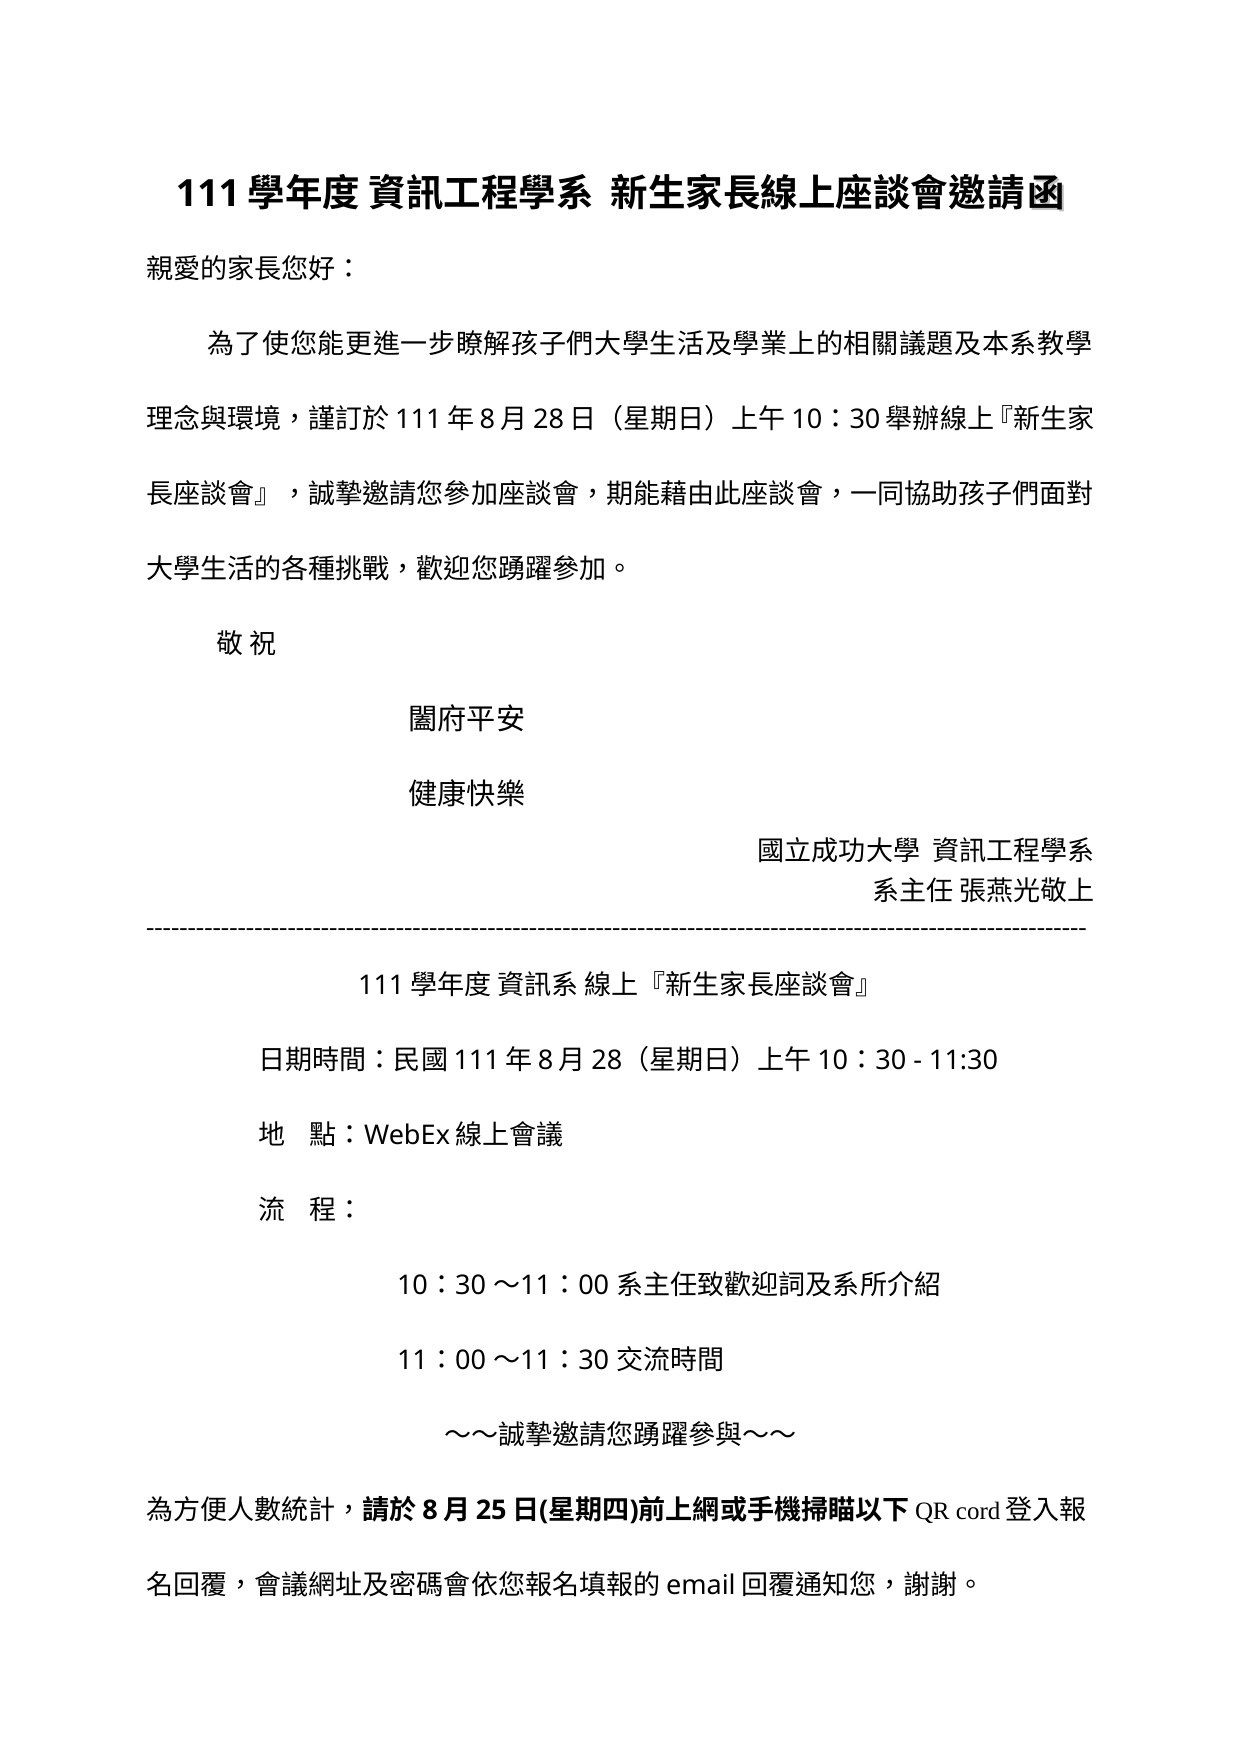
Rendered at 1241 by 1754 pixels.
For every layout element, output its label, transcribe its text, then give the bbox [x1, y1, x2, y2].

text 11：00 ～11：30 交流時間 [397, 1320, 1094, 1395]
text 流 程： [258, 1170, 1094, 1245]
text ----------------------------------------------------------------------------------------------------------------- [146, 908, 1094, 945]
text 111學年度 資訊工程學系 新生家長線上座談會邀請函 [146, 162, 1094, 217]
text 10：30 ～11：00 系主任致歡迎詞及系所介紹 [397, 1245, 1094, 1320]
text 國立成功大學 資訊工程學系 [692, 829, 1094, 869]
text 敬 祝 [202, 604, 1094, 679]
text 為方便人數統計，請於8月25日(星期四)前上網或手機掃瞄以下QR cord登入報名回覆，會議網址及密碼會依您報名填報的email回覆通知您，謝謝。 [146, 1470, 1094, 1620]
text 日期時間：民國111年8月28（星期日）上午10：30 - 11:30 [258, 1020, 1094, 1095]
text 系主任 張燕光敬上 [692, 869, 1094, 908]
text 111學年度 資訊系 線上『新生家長座談會』 [146, 945, 1094, 1020]
text 為了使您能更進一步瞭解孩子們大學生活及學業上的相關議題及本系教學理念與環境，謹訂於111年8月28日（星期日）上午10：30舉辦線上『新生家長座談會』，誠摯邀請您參加座談會，期能藉由此座談會，一同協助孩子們面對大學生活的各種挑戰，歡迎您踴躍參加。 [146, 304, 1094, 604]
text ～～誠摯邀請您踴躍參與～～ [146, 1395, 1094, 1470]
text 健康快樂 [408, 754, 1094, 829]
text 親愛的家長您好： [146, 229, 1094, 304]
text 闔府平安 [408, 679, 1094, 754]
text 地 點：WebEx線上會議 [258, 1095, 1094, 1170]
